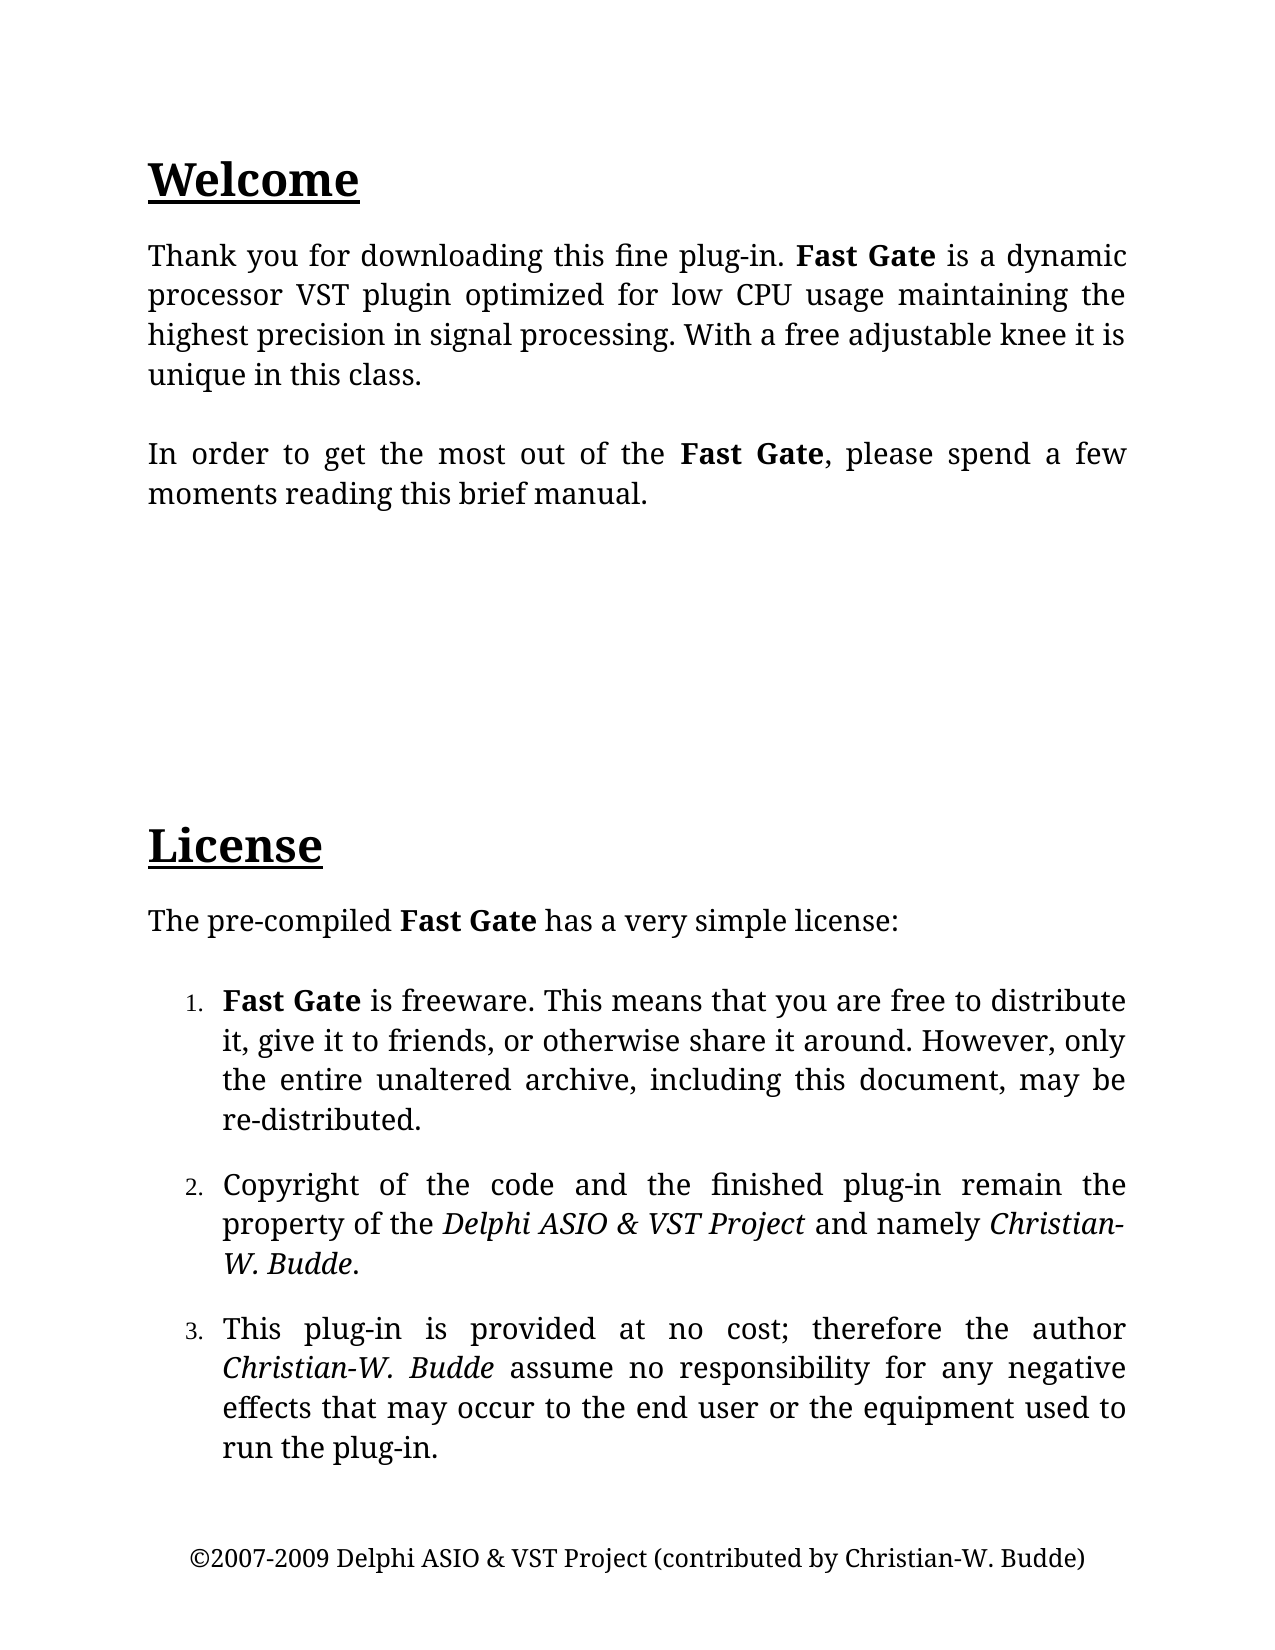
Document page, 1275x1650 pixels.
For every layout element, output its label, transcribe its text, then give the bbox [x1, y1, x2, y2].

text The pre-compiled Fast Gate has a very simple license: [148, 901, 1127, 940]
text Thank you for downloading this fine plug-in. Fast Gate is a dynamic processor VST plugin optimized for low CPU usage maintaining the highest precision in signal processing. With a free adjustable knee it is unique in this class. [148, 235, 1127, 394]
list This plug-in is provided at no cost; therefore the author Christian-W. Budde assume no responsibility for any negative effects that may occur to the end user or the equipment used to run the plug-in. [185, 1308, 1127, 1467]
subtitle Welcome [148, 148, 1127, 210]
subtitle License [148, 813, 1127, 876]
list Fast Gate is freeware. This means that you are free to distribute it, give it to friends, or otherwise share it around. However, only the entire unaltered archive, including this document, may be re-distributed. [185, 980, 1127, 1139]
text In order to get the most out of the Fast Gate, please spend a few moments reading this brief manual. [148, 433, 1127, 513]
list Copyright of the code and the finished plug-in remain the property of the Delphi ASIO & VST Project and namely Christian-W. Budde. [185, 1164, 1127, 1283]
